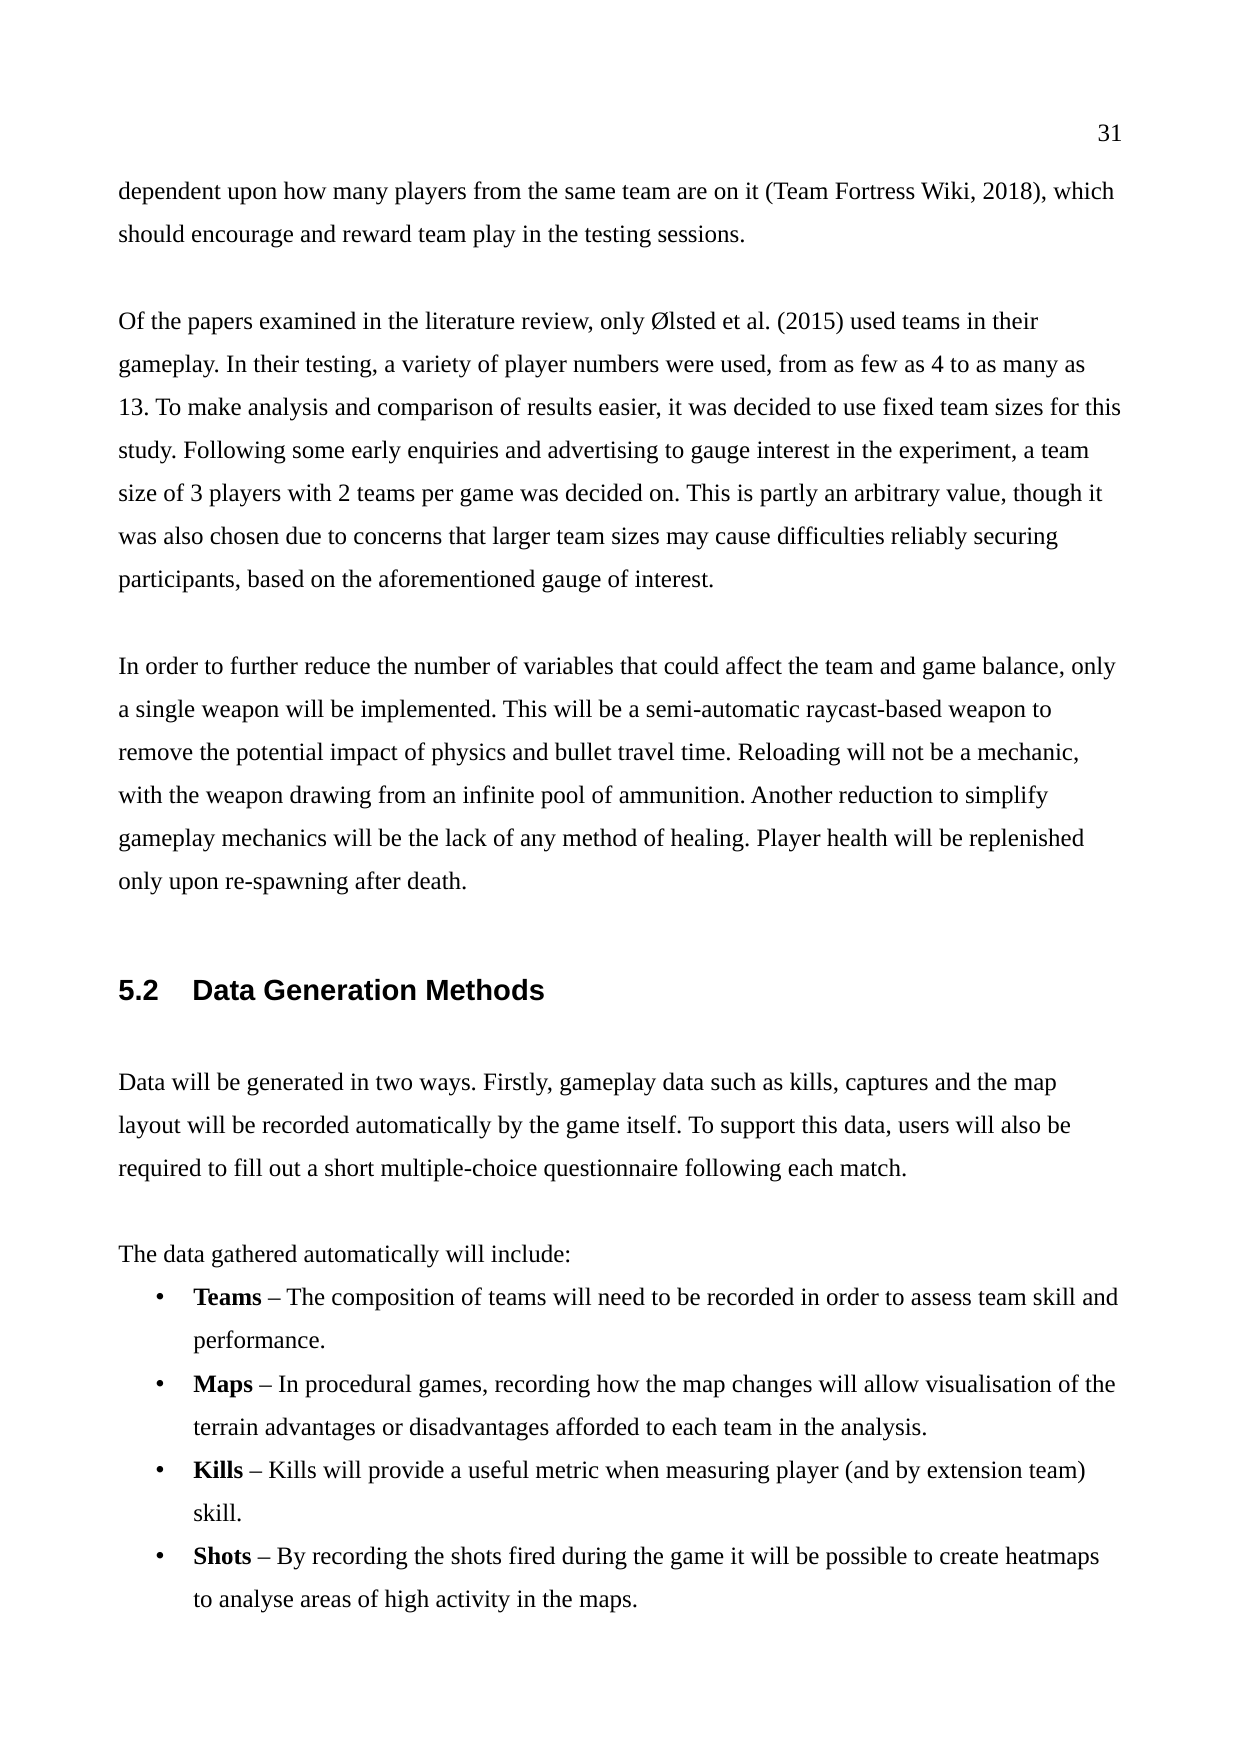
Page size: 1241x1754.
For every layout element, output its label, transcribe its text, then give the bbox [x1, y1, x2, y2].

list Kills – Kills will provide a useful metric when measuring player (and by extension team) skill. [156, 1455, 1122, 1527]
text Of the papers examined in the literature review, only Ølsted et al. (2015) used teams in their gameplay. In their testing, a variety of player numbers were used, from as few as 4 to as many as 13. To make analysis and comparison of results easier, it was decided to use fixed team sizes for this study. Following some early enquiries and advertising to gauge interest in the experiment, a team size of 3 players with 2 teams per game was decided on. This is partly an arbitrary value, though it was also chosen due to concerns that larger team sizes may cause difficulties reliably securing participants, based on the aforementioned gauge of interest. [118, 306, 1122, 593]
text In order to further reduce the number of variables that could affect the team and game balance, only a single weapon will be implemented. This will be a semi-automatic raycast-based weapon to remove the potential impact of physics and bullet travel time. Reloading will not be a mechanic, with the weapon drawing from an infinite pool of ammunition. Another reduction to simplify gameplay mechanics will be the lack of any method of healing. Player health will be replenished only upon re-spawning after death. [118, 651, 1122, 895]
text Data will be generated in two ways. Firstly, gameplay data such as kills, captures and the map layout will be recorded automatically by the game itself. To support this data, users will also be required to fill out a short multiple-choice questionnaire following each match. [118, 1067, 1122, 1182]
list Shots – By recording the shots fired during the game it will be possible to create heatmaps to analyse areas of high activity in the maps. [156, 1541, 1122, 1613]
text dependent upon how many players from the same team are on it (Team Fortress Wiki, 2018), which should encourage and reward team play in the testing sessions. [118, 176, 1122, 248]
text The data gathered automatically will include: [118, 1239, 1122, 1268]
subtitle Data Generation Methods [118, 973, 1122, 1007]
list Maps – In procedural games, recording how the map changes will allow visualisation of the terrain advantages or disadvantages afforded to each team in the analysis. [156, 1369, 1122, 1441]
list Teams – The composition of teams will need to be recorded in order to assess team skill and performance. [156, 1282, 1122, 1354]
